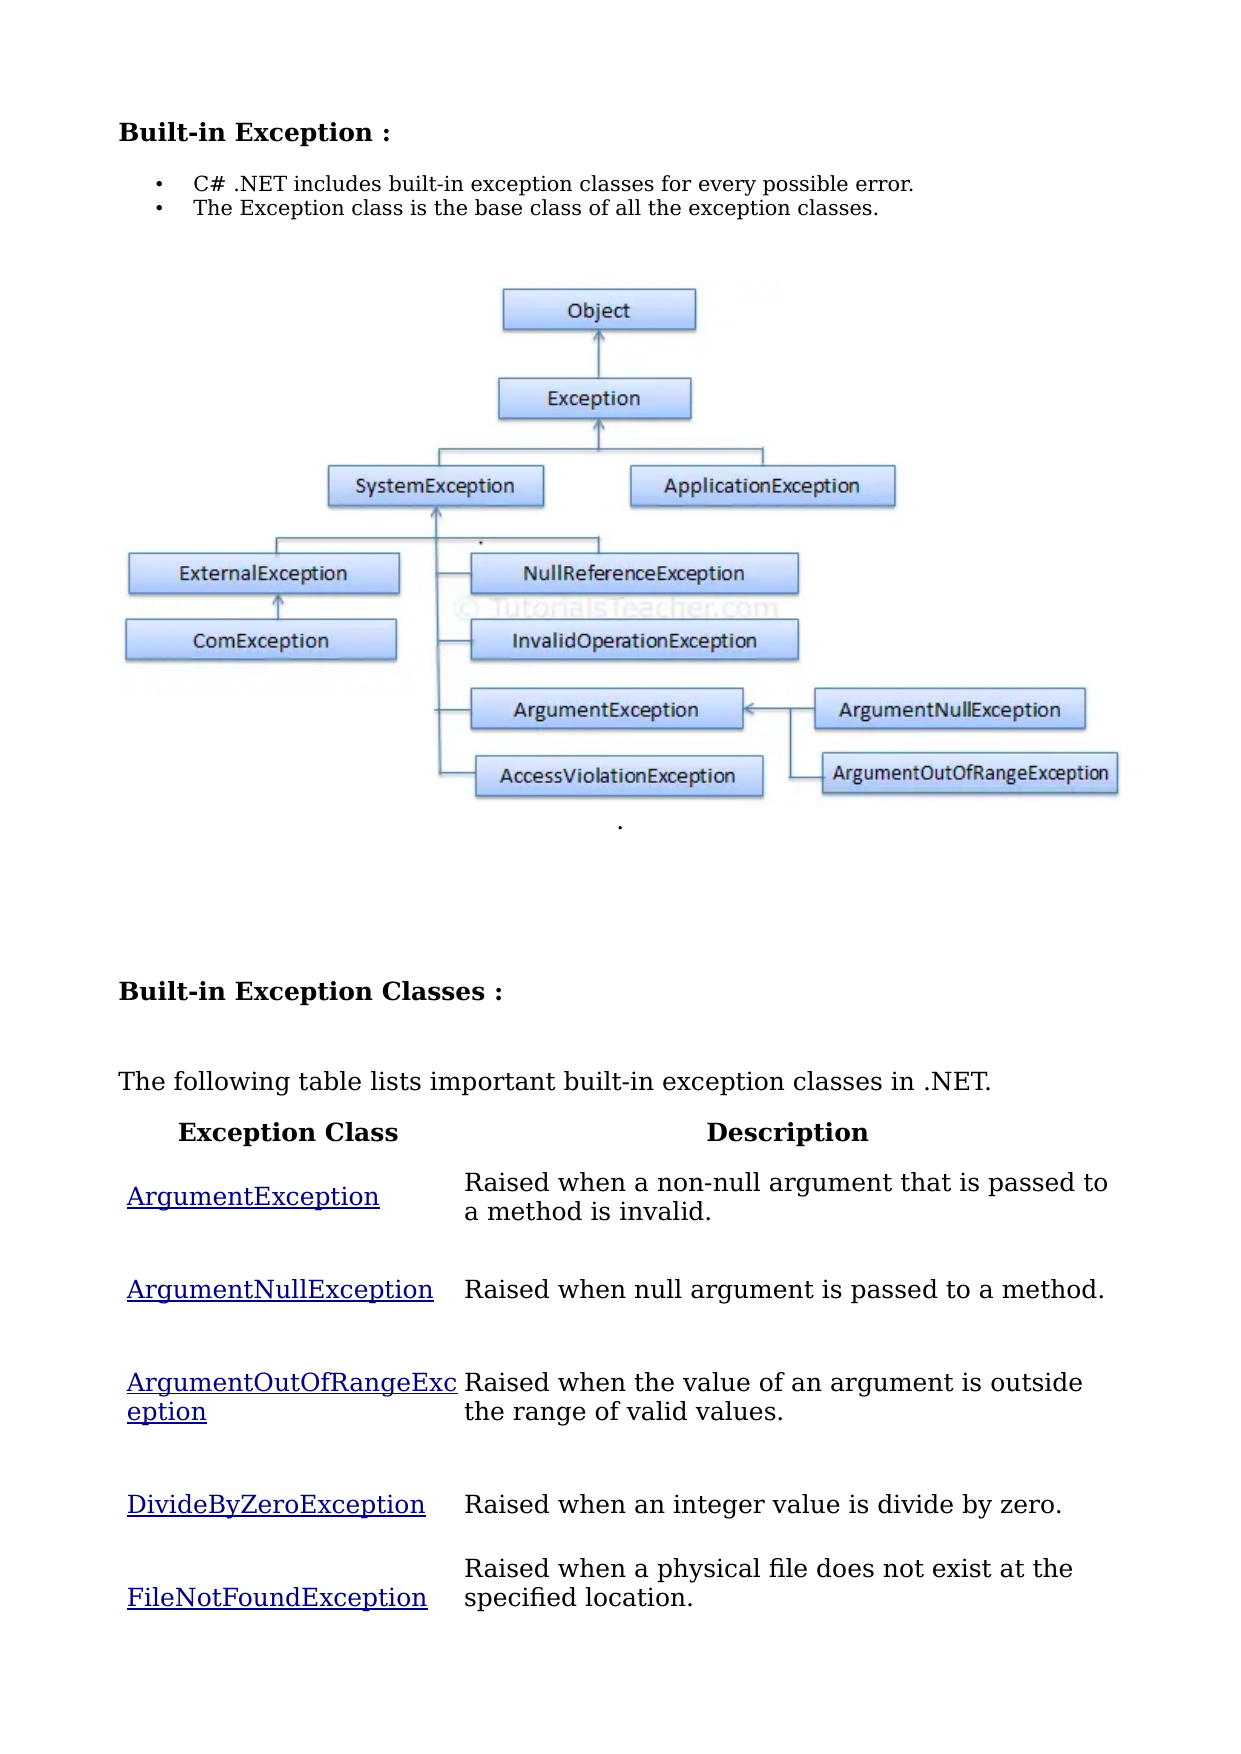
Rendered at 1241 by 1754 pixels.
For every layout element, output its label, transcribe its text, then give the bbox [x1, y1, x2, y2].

table_header Description [461, 1115, 1122, 1150]
table_cell Raised when a physical file does not exist at the specified location. [461, 1551, 1122, 1615]
text . [118, 806, 1122, 835]
table_cell Raised when a non-null argument that is passed to a method is invalid. [461, 1150, 1122, 1243]
list The Exception class is the base class of all the exception classes. [156, 196, 1122, 220]
table_cell Raised when null argument is passed to a method. [461, 1243, 1122, 1336]
text Built-in Exception : [118, 118, 1122, 147]
picture [118, 278, 1123, 806]
table_cell ArgumentException [124, 1150, 461, 1243]
table_cell Raised when the value of an argument is outside the range of valid values. [461, 1336, 1122, 1458]
table_cell ArgumentNullException [124, 1243, 461, 1336]
table_cell Raised when an integer value is divide by zero. [461, 1458, 1122, 1551]
list C# .NET includes built-in exception classes for every possible error. [156, 172, 1122, 196]
table_cell ArgumentOutOfRangeException [124, 1336, 461, 1458]
table_cell DivideByZeroException [124, 1458, 461, 1551]
text The following table lists important built-in exception classes in .NET. [118, 1067, 1122, 1096]
table_cell FileNotFoundException [124, 1551, 461, 1615]
subtitle Built-in Exception Classes : [118, 977, 1122, 1006]
table_header Exception Class [124, 1115, 461, 1150]
